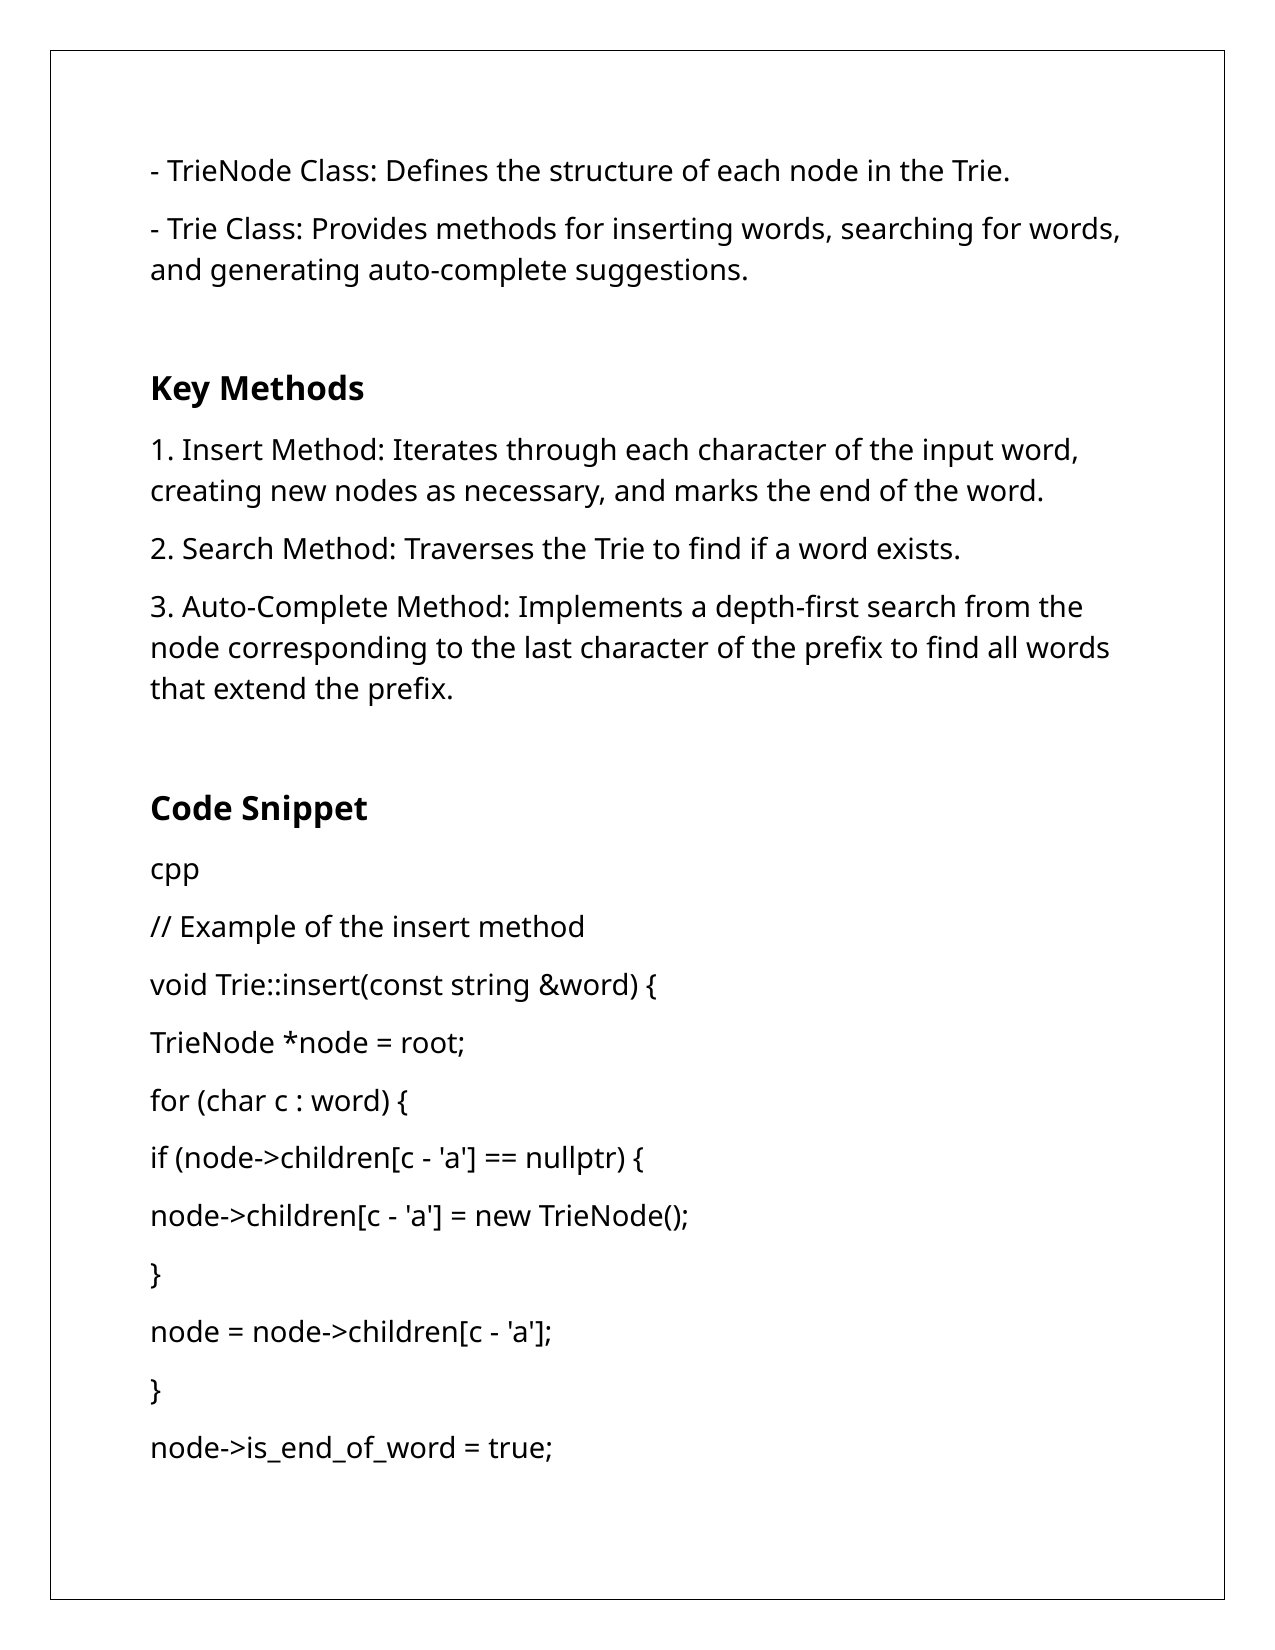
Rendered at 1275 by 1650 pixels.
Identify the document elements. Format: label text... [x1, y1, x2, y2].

text 1. Insert Method: Iterates through each character of the input word, creating new nodes as necessary, and marks the end of the word. [150, 429, 1125, 510]
text - TrieNode Class: Defines the structure of each node in the Trie. [150, 150, 1125, 190]
text void Trie::insert(const string &word) { [150, 964, 1125, 1004]
text - Trie Class: Provides methods for inserting words, searching for words, and generating auto-complete suggestions. [150, 208, 1125, 289]
text 2. Search Method: Traverses the Trie to find if a word exists. [150, 528, 1125, 568]
text 3. Auto-Complete Method: Implements a depth-first search from the node corresponding to the last character of the prefix to find all words that extend the prefix. [150, 586, 1125, 708]
text } [150, 1369, 1125, 1409]
text Code Snippet [150, 784, 1125, 830]
text for (char c : word) { [150, 1080, 1125, 1119]
text node = node->children[c - 'a']; [150, 1311, 1125, 1351]
text if (node->children[c - 'a'] == nullptr) { [150, 1138, 1125, 1177]
text } [150, 1253, 1125, 1293]
text node->children[c - 'a'] = new TrieNode(); [150, 1196, 1125, 1235]
text TrieNode *node = root; [150, 1022, 1125, 1062]
text // Example of the insert method [150, 906, 1125, 946]
text Key Methods [150, 365, 1125, 410]
text node->is_end_of_word = true; [150, 1427, 1125, 1467]
text cpp [150, 848, 1125, 888]
